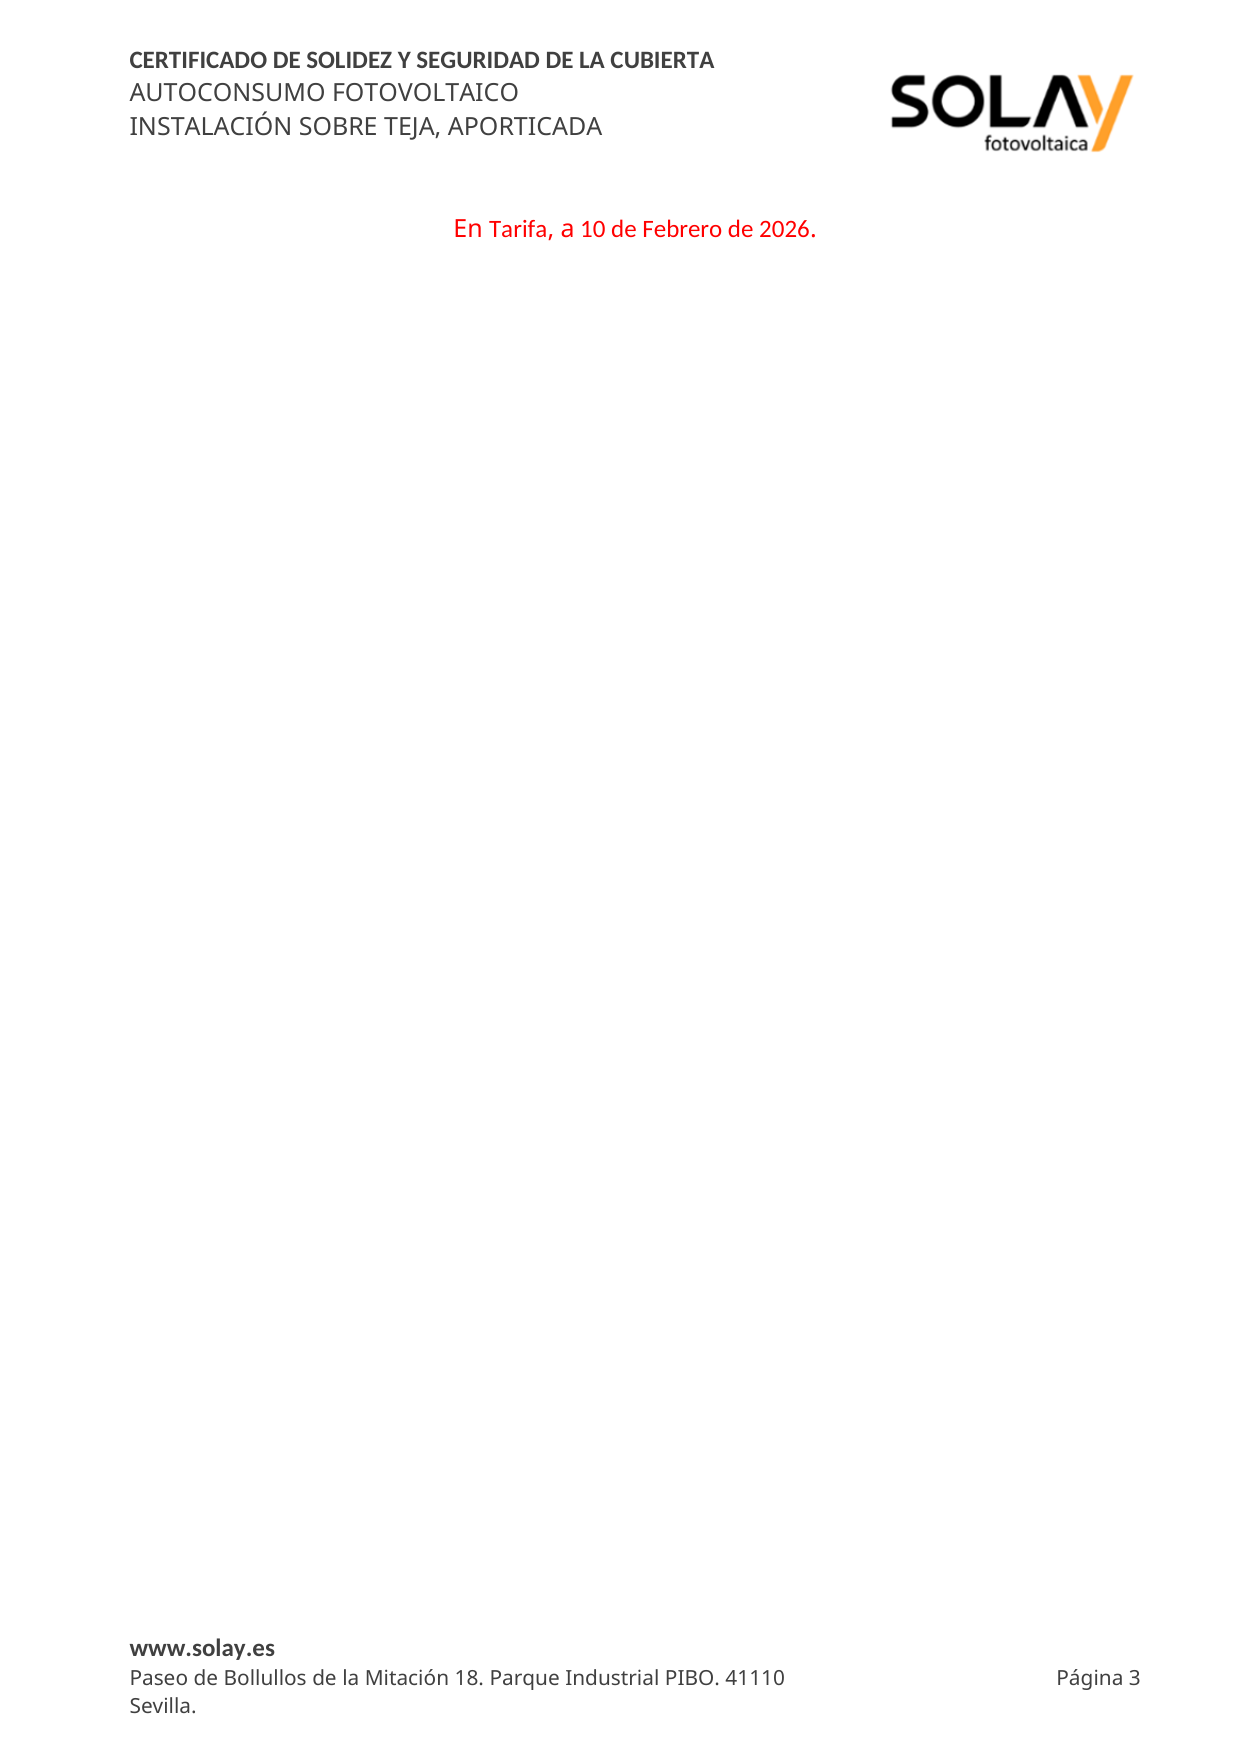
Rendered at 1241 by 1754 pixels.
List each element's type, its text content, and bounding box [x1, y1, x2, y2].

text En Tarifa, a 10 de Febrero de 2026. [118, 211, 1152, 245]
